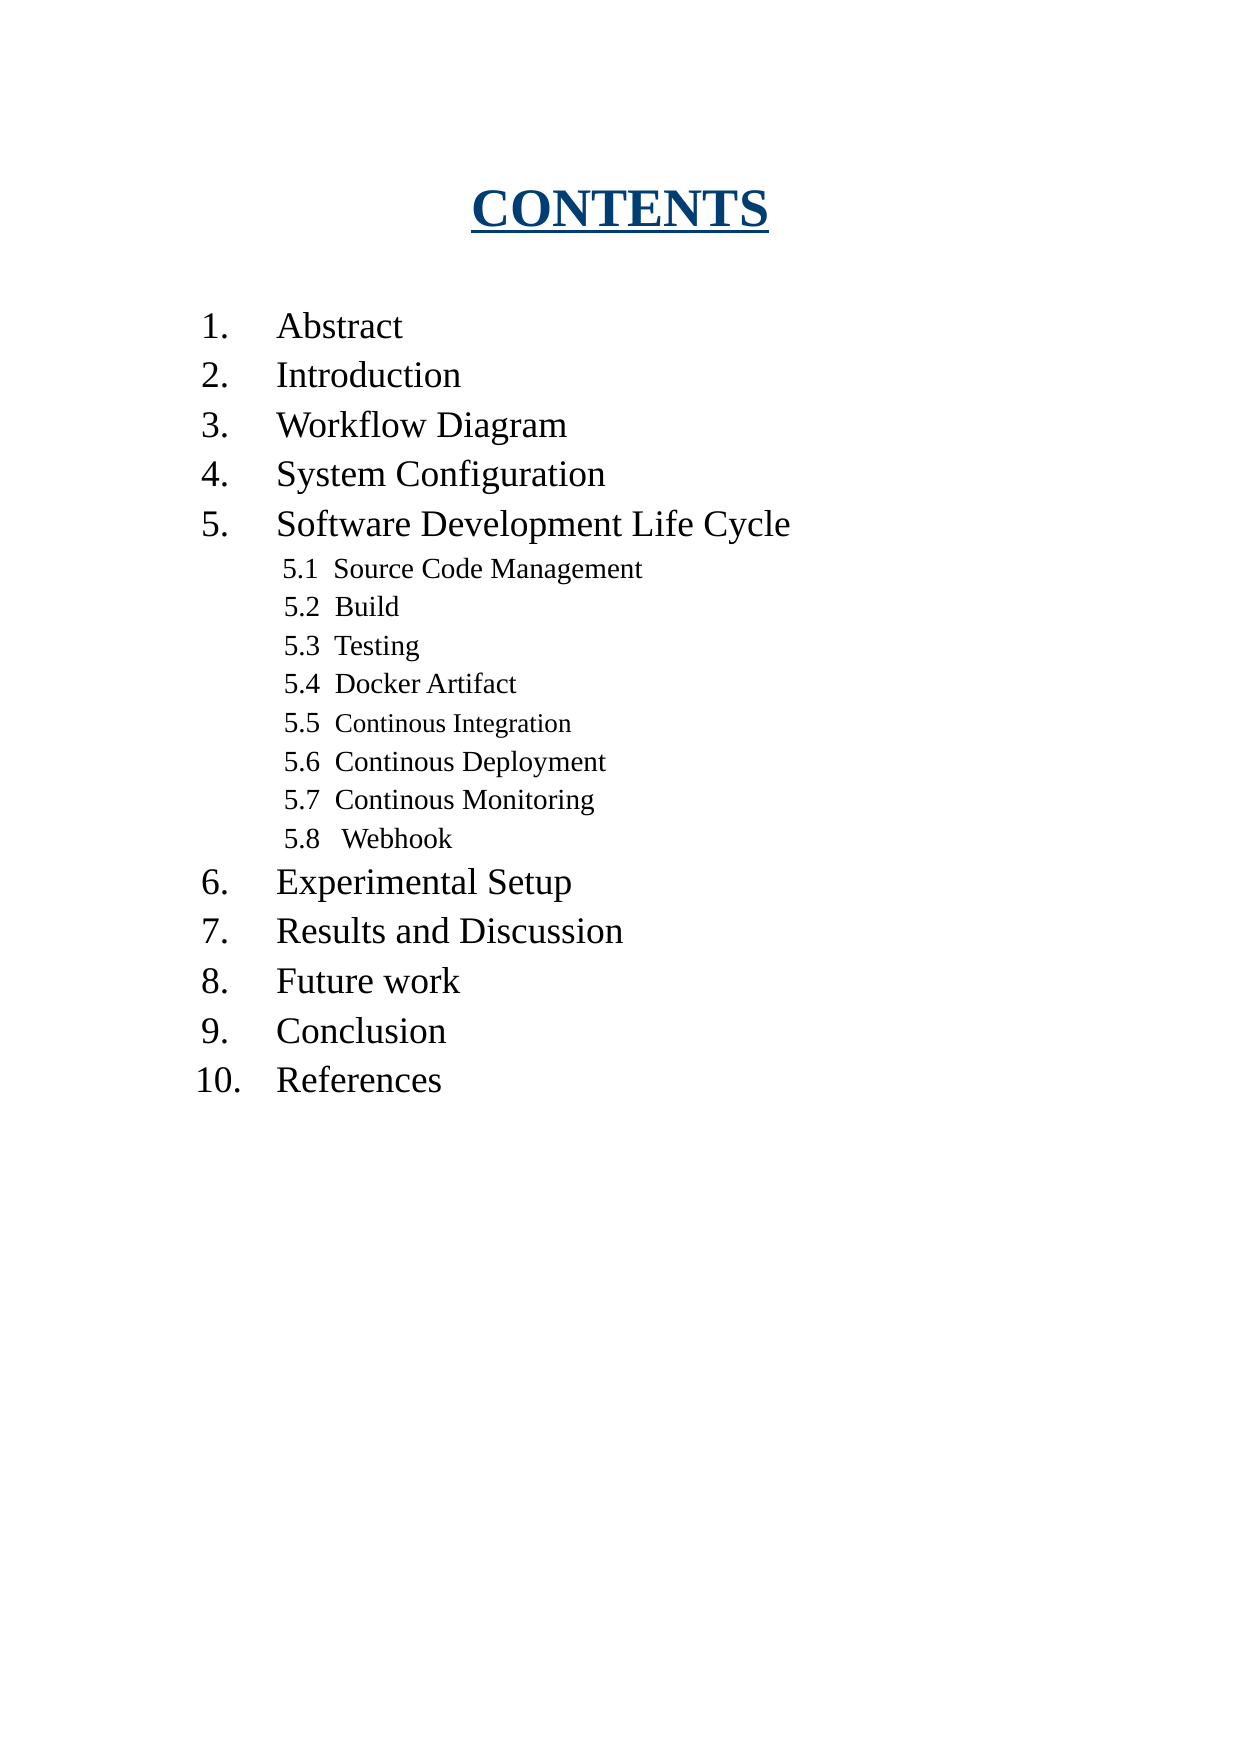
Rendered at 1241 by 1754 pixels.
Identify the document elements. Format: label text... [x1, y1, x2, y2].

list 5.3 Testing [283, 628, 1122, 662]
list System Configuration [201, 452, 1122, 495]
list 5.1 Source Code Management [201, 551, 1122, 584]
text 5.6 Continous Deployment [283, 744, 1122, 777]
list References [195, 1058, 1122, 1101]
list Future work [201, 958, 1122, 1002]
text CONTENTS [118, 176, 1122, 239]
list Conclusion [201, 1008, 1122, 1051]
list Experimental Setup [201, 859, 1122, 902]
list Results and Discussion [201, 909, 1122, 952]
text 5.4 Docker Artifact [283, 667, 1122, 700]
text 5.7 Continous Monitoring [283, 782, 1122, 816]
list Workflow Diagram [201, 402, 1122, 445]
text 5.5 Continous Integration [283, 705, 1122, 739]
text 5.2 Build [283, 589, 1122, 623]
list Software Development Life Cycle [201, 501, 1122, 544]
text 5.8 Webhook [283, 821, 1122, 854]
list Introduction [201, 353, 1122, 396]
list Abstract [201, 303, 1122, 346]
